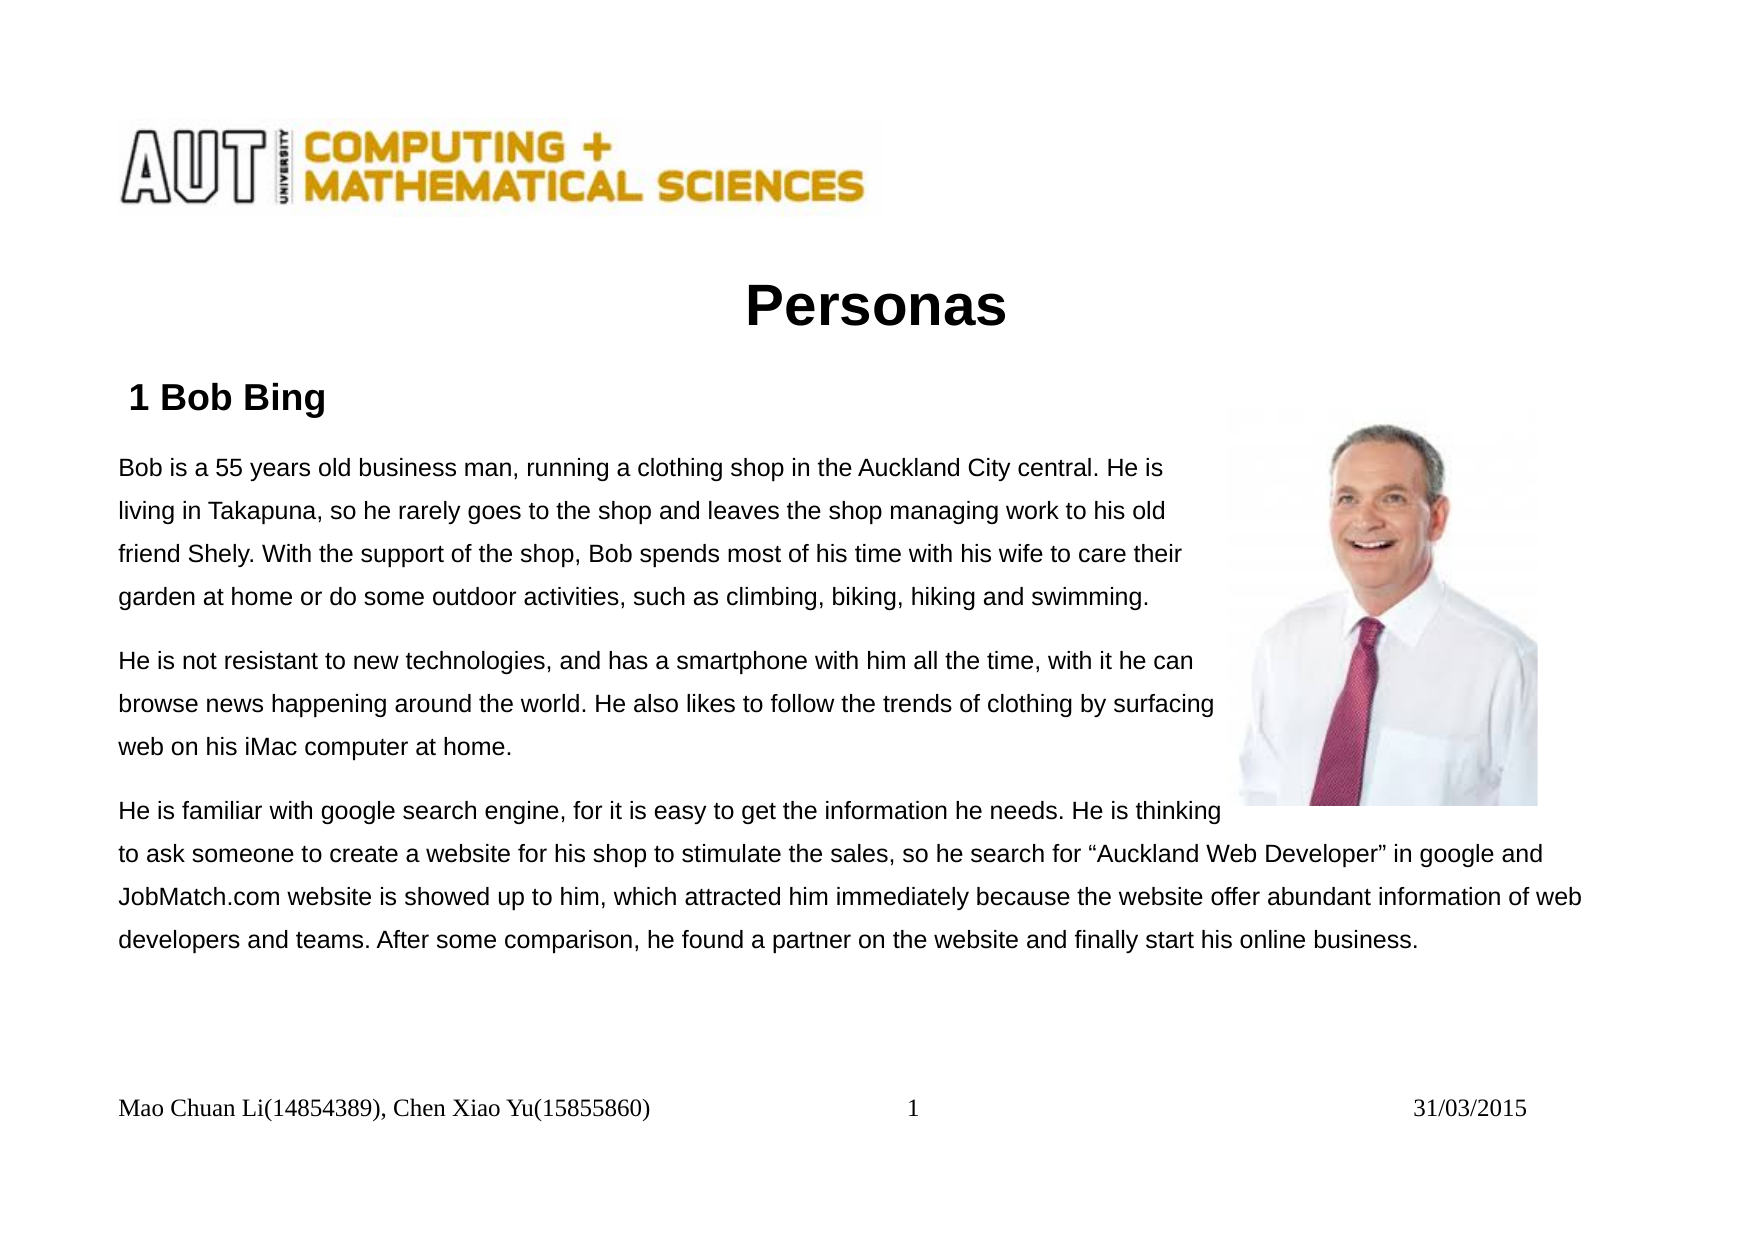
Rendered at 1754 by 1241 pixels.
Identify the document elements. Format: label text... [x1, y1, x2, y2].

text [1538, 646, 1636, 761]
text He is not resistant to new technologies, and has a smartphone with him all the time, with it he can browse news happening around the world. He also likes to follow the trends of clothing by surfacing web on his iMac computer at home. [118, 646, 1227, 761]
text [1538, 453, 1636, 611]
text He is familiar with google search engine, for it is easy to get the information he needs. He is thinking to ask someone to create a website for his shop to stimulate the sales, so he search for “Auckland Web Developer” in google and JobMatch.com website is showed up to him, which attracted him immediately because the website offer abundant information of web developers and teams. After some comparison, he found a partner on the website and finally start his online business. [118, 796, 1636, 954]
picture [1227, 409, 1538, 806]
picture [118, 118, 883, 217]
title Personas [118, 271, 1636, 338]
subtitle Bob Bing [118, 376, 1636, 419]
text Bob is a 55 years old business man, running a clothing shop in the Auckland City central. He is living in Takapuna, so he rarely goes to the shop and leaves the shop managing work to his old friend Shely. With the support of the shop, Bob spends most of his time with his wife to care their garden at home or do some outdoor activities, such as climbing, biking, hiking and swimming. [118, 453, 1227, 611]
